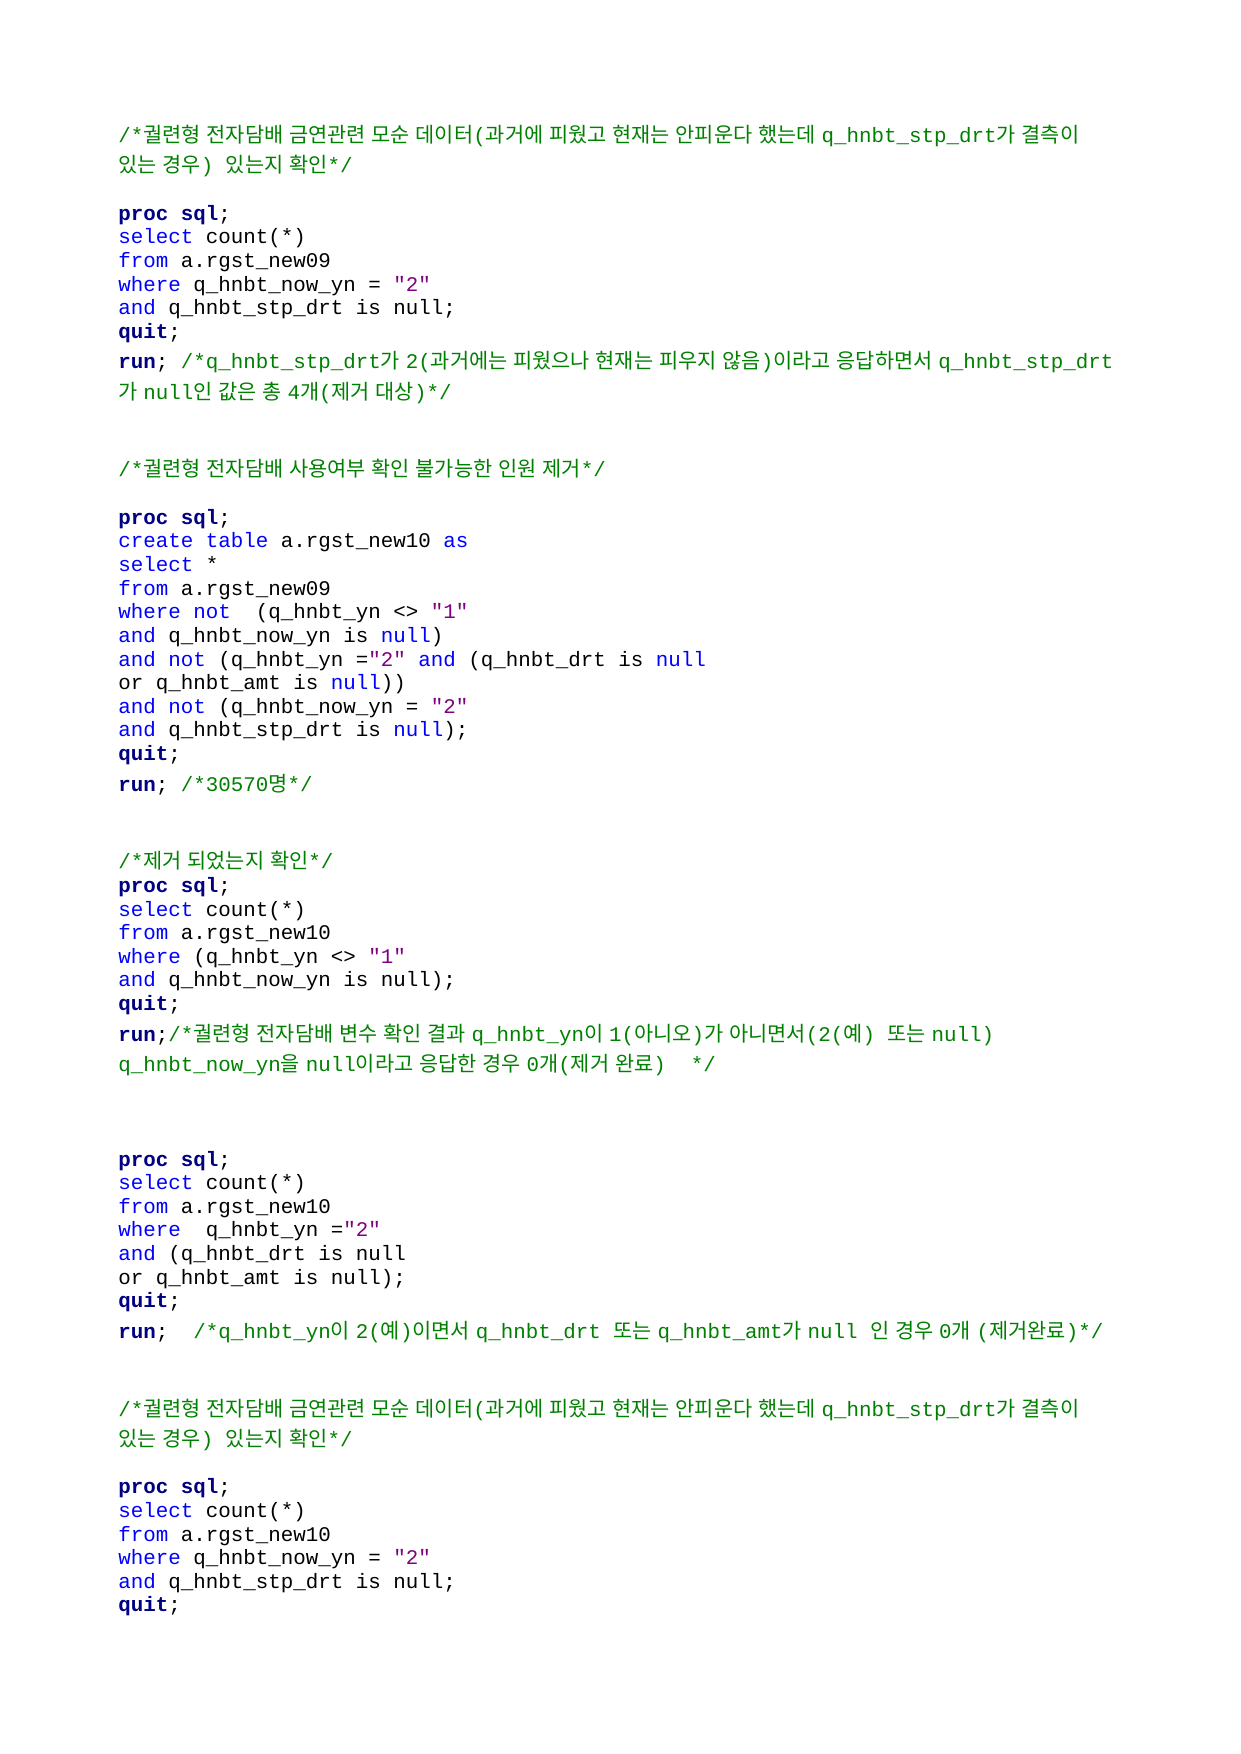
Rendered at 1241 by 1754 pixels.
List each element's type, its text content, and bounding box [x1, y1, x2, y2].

text quit; [118, 1290, 1122, 1314]
text and q_hnbt_stp_drt is null; [118, 1571, 1122, 1594]
text /*궐련형 전자담배 사용여부 확인 불가능한 인원 제거*/ [118, 453, 1122, 483]
text select count(*) [118, 226, 1122, 250]
text and q_hnbt_now_yn is null); [118, 969, 1122, 993]
text run;/*궐련형 전자담배 변수 확인 결과 q_hnbt_yn이 1(아니오)가 아니면서(2(예) 또는 null) q_hnbt_now_yn을 null이라고 응답한 경우 0개(제거 완료) */ [118, 1017, 1122, 1078]
text quit; [118, 321, 1122, 344]
text select * [118, 554, 1122, 578]
text /*궐련형 전자담배 금연관련 모순 데이터(과거에 피웠고 현재는 안피운다 했는데 q_hnbt_stp_drt가 결측이 있는 경우) 있는지 확인*/ [118, 118, 1122, 179]
text or q_hnbt_amt is null); [118, 1267, 1122, 1290]
text and q_hnbt_stp_drt is null; [118, 297, 1122, 321]
text where q_hnbt_now_yn = "2" [118, 1547, 1122, 1571]
text select count(*) [118, 898, 1122, 922]
text from a.rgst_new10 [118, 1196, 1122, 1219]
text and not (q_hnbt_now_yn = "2" [118, 696, 1122, 719]
text proc sql; [118, 203, 1122, 226]
text where (q_hnbt_yn <> "1" [118, 946, 1122, 969]
text from a.rgst_new10 [118, 1523, 1122, 1547]
text quit; [118, 1594, 1122, 1618]
text quit; [118, 743, 1122, 767]
text from a.rgst_new09 [118, 250, 1122, 273]
text proc sql; [118, 507, 1122, 530]
text or q_hnbt_amt is null)) [118, 672, 1122, 696]
text run; /*q_hnbt_stp_drt가 2(과거에는 피웠으나 현재는 피우지 않음)이라고 응답하면서 q_hnbt_stp_drt가 null인 값은 총 4개(제거 대상)*/ [118, 344, 1122, 405]
text run; /*30570명*/ [118, 767, 1122, 797]
text select count(*) [118, 1172, 1122, 1196]
text proc sql; [118, 1476, 1122, 1500]
text and q_hnbt_now_yn is null) [118, 625, 1122, 648]
text where not (q_hnbt_yn <> "1" [118, 601, 1122, 625]
text where q_hnbt_yn ="2" [118, 1219, 1122, 1243]
text from a.rgst_new09 [118, 578, 1122, 601]
text and not (q_hnbt_yn ="2" and (q_hnbt_drt is null [118, 648, 1122, 672]
text where q_hnbt_now_yn = "2" [118, 273, 1122, 297]
text proc sql; [118, 875, 1122, 898]
text create table a.rgst_new10 as [118, 530, 1122, 554]
text and q_hnbt_stp_drt is null); [118, 719, 1122, 743]
text run; /*q_hnbt_yn이 2(예)이면서 q_hnbt_drt 또는 q_hnbt_amt가 null 인 경우 0개 (제거완료)*/ [118, 1314, 1122, 1344]
text /*제거 되었는지 확인*/ [118, 844, 1122, 875]
text /*궐련형 전자담배 금연관련 모순 데이터(과거에 피웠고 현재는 안피운다 했는데 q_hnbt_stp_drt가 결측이 있는 경우) 있는지 확인*/ [118, 1392, 1122, 1453]
text proc sql; [118, 1148, 1122, 1172]
text and (q_hnbt_drt is null [118, 1243, 1122, 1267]
text quit; [118, 993, 1122, 1017]
text from a.rgst_new10 [118, 922, 1122, 946]
text select count(*) [118, 1500, 1122, 1523]
